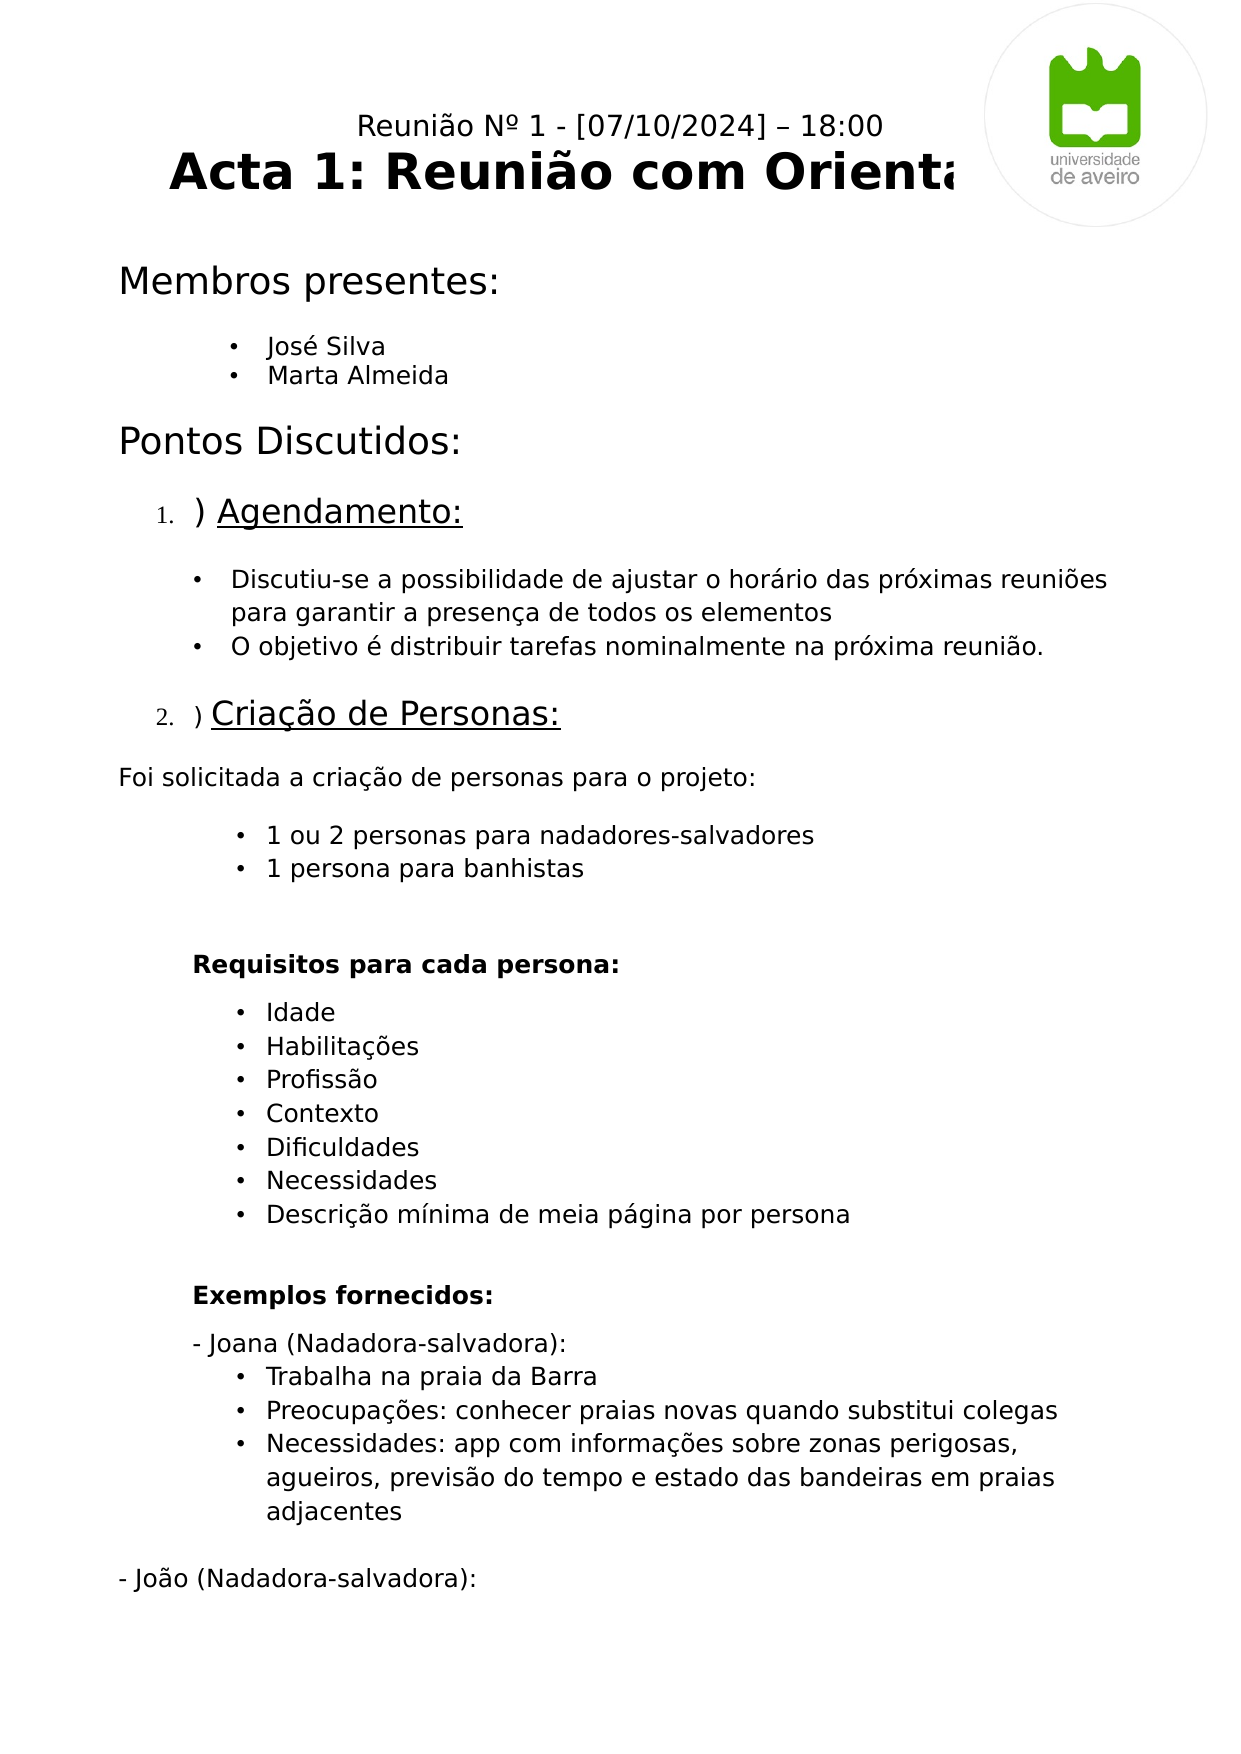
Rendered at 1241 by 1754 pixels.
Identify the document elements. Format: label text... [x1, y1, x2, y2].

text Foi solicitada a criação de personas para o projeto: [118, 763, 1122, 792]
list ) Agendamento: [156, 493, 1122, 531]
list Habilitações [236, 1032, 1122, 1061]
list Profissão [236, 1066, 1122, 1095]
text Pontos Discutidos: [118, 420, 1122, 463]
list ) Criação de Personas: [156, 695, 1122, 734]
list Necessidades [236, 1166, 1122, 1195]
list Necessidades: app com informações sobre zonas perigosas, agueiros, previsão do tempo e estado das bandeiras em praias adjacentes [236, 1430, 1122, 1526]
text Membros presentes: [118, 259, 1122, 303]
list Descrição mínima de meia página por persona [236, 1200, 1122, 1229]
text - João (Nadadora-salvadora): [118, 1564, 1122, 1593]
list José Silva [229, 332, 1122, 361]
list Idade [236, 998, 1122, 1028]
list Contexto [236, 1099, 1122, 1128]
text Requisitos para cada persona: [118, 950, 1122, 979]
list Marta Almeida [229, 361, 1122, 391]
list O objetivo é distribuir tarefas nominalmente na próxima reunião. [193, 632, 1122, 661]
list Preocupações: conhecer praias novas quando substitui colegas [236, 1396, 1122, 1425]
list 1 persona para banhistas [236, 855, 1122, 884]
text - Joana (Nadadora-salvadora): [118, 1329, 1122, 1358]
text Acta 1: Reunião com Orientador [118, 143, 953, 201]
text Exemplos fornecidos: [118, 1281, 1122, 1310]
list Dificuldades [236, 1133, 1122, 1162]
list Trabalha na praia da Barra [236, 1363, 1122, 1392]
list 1 ou 2 personas para nadadores-salvadores [236, 821, 1122, 850]
list Discutiu-se a possibilidade de ajustar o horário das próximas reuniões para garantir a presença de todos os elementos [193, 565, 1122, 628]
